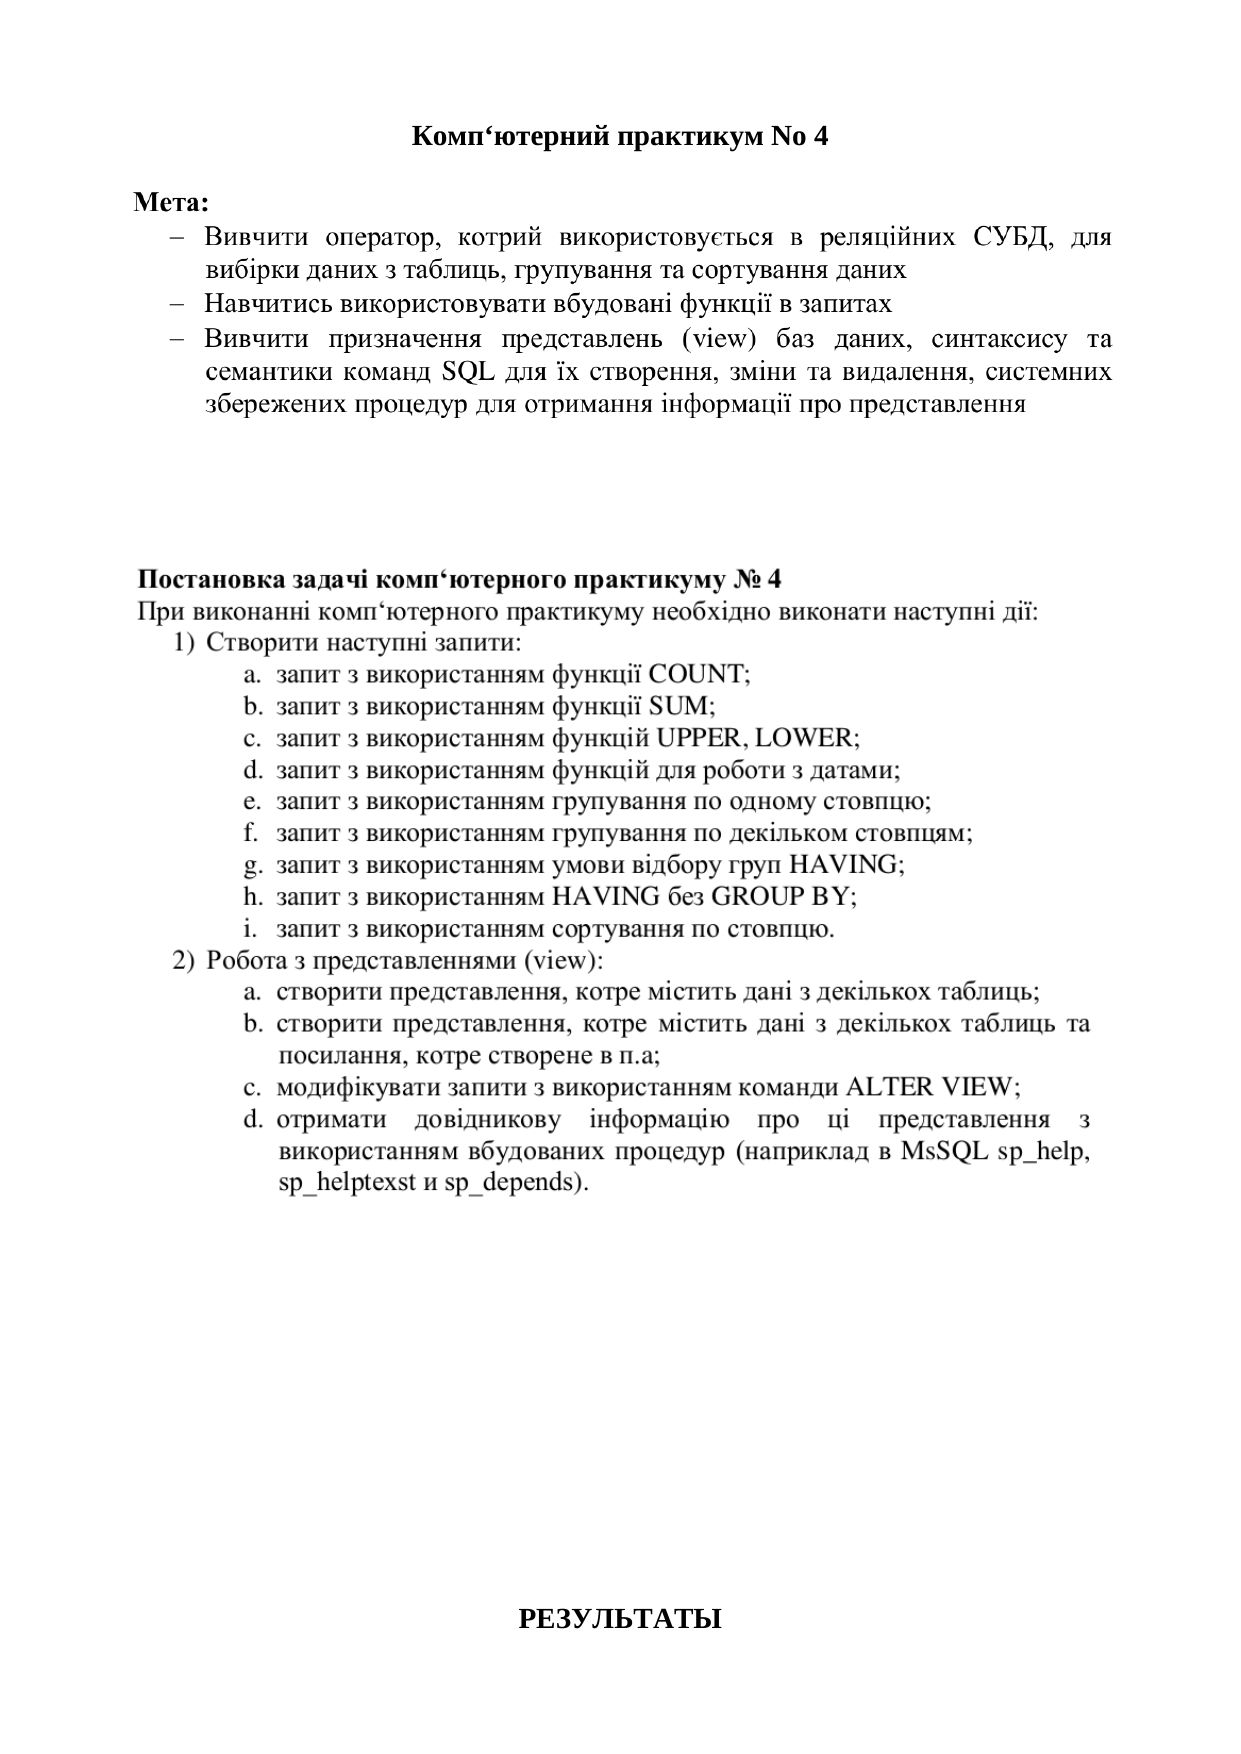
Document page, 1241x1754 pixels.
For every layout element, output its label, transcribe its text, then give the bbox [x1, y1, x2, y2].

text РЕЗУЛЬТАТЫ [118, 1601, 1122, 1634]
text Комп‘ютерний практикум No 4 [118, 118, 1122, 152]
picture [118, 542, 1123, 1321]
picture [118, 163, 1123, 440]
